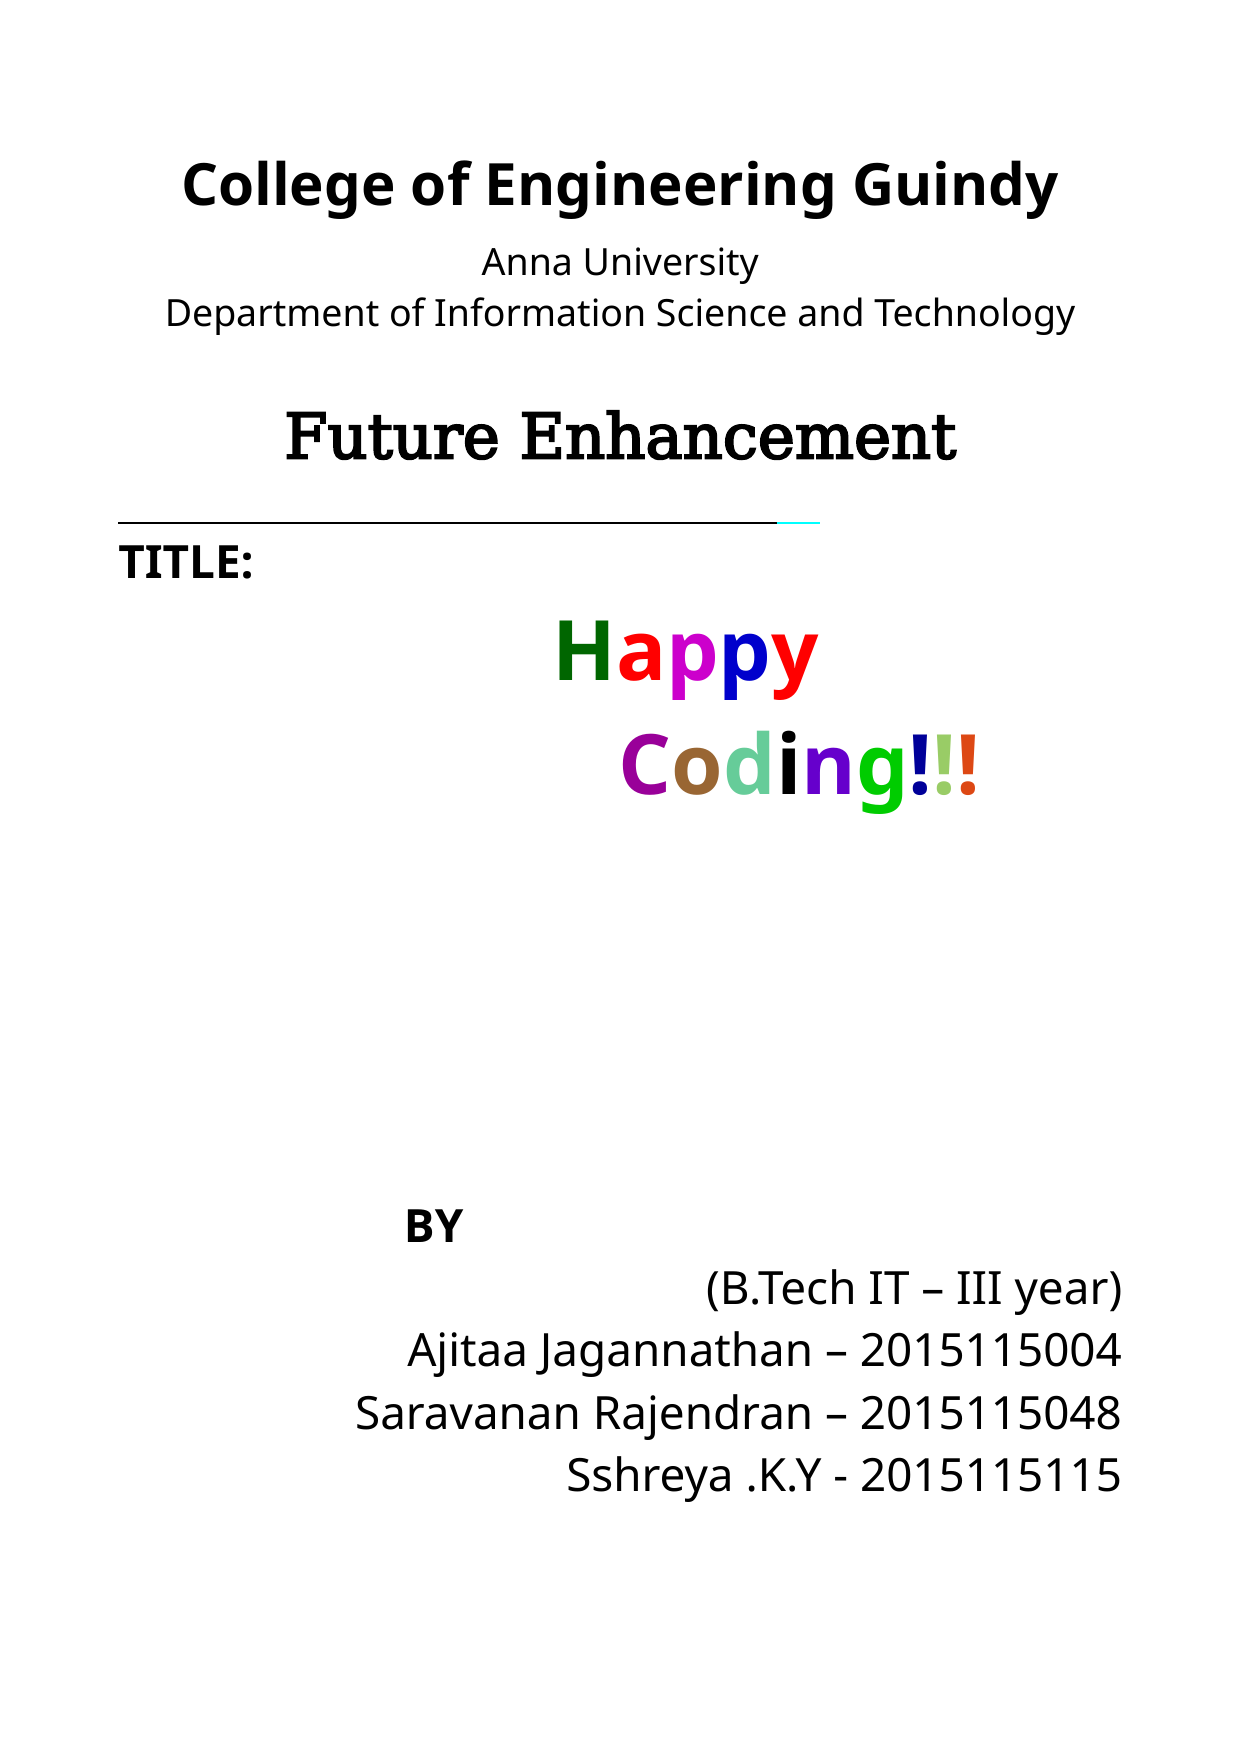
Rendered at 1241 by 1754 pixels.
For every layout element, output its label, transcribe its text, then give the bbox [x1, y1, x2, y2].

title Future Enhancement [118, 396, 1122, 471]
text Ajitaa Jagannathan – 2015115004 [118, 1318, 1122, 1380]
text Department of Information Science and Technology [118, 286, 1122, 337]
text Coding!!! [118, 705, 1122, 819]
title College of Engineering Guindy [118, 143, 1122, 223]
text Happy [118, 592, 1122, 705]
text TITLE: [118, 529, 1122, 592]
text BY [118, 1193, 1122, 1255]
text Saravanan Rajendran – 2015115048 [118, 1380, 1122, 1443]
text Anna University [118, 235, 1122, 286]
text (B.Tech IT – III year) [118, 1255, 1122, 1318]
text Sshreya .K.Y - 2015115115 [118, 1443, 1122, 1505]
